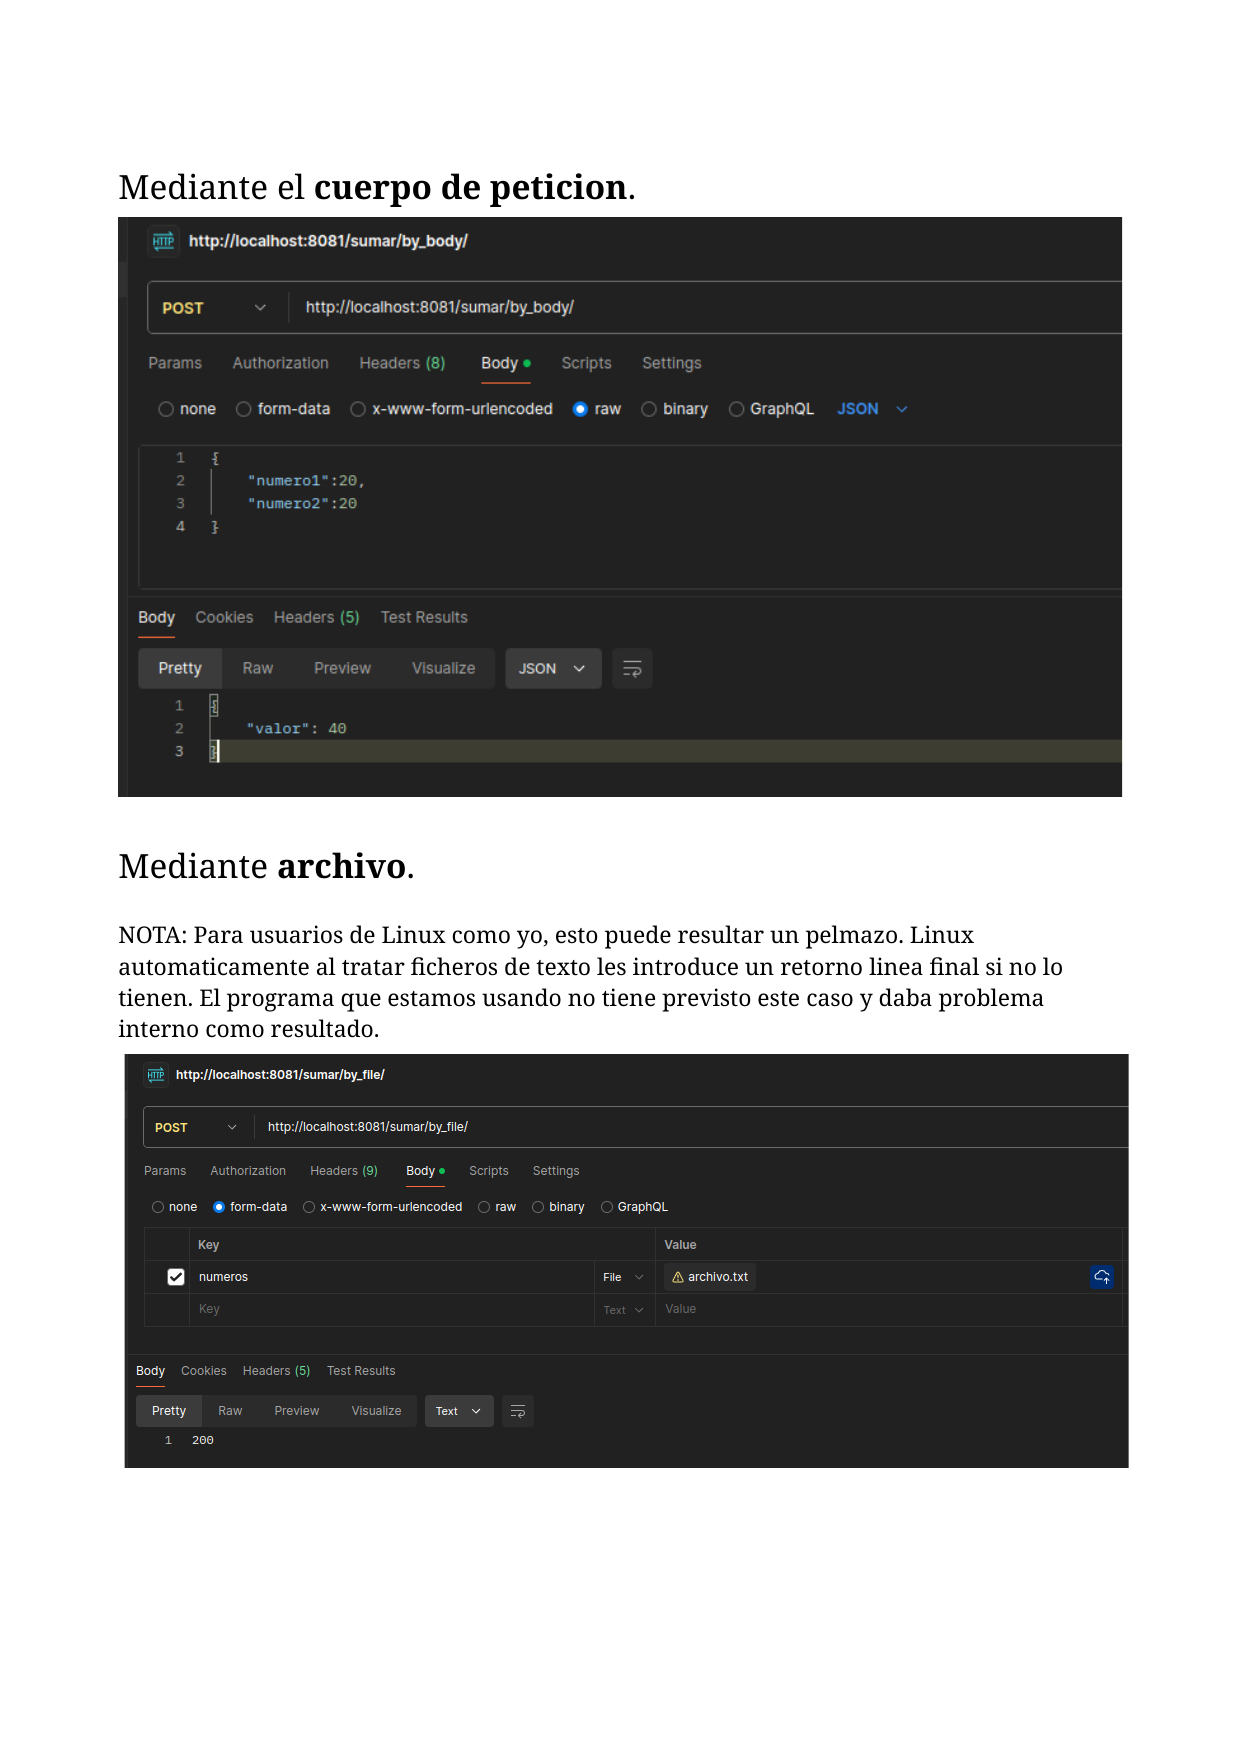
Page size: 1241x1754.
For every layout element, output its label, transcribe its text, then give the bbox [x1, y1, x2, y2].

text Mediante el cuerpo de peticion. [118, 163, 1122, 209]
text Mediante archivo. [118, 842, 1122, 888]
picture [124, 1054, 1129, 1468]
text NOTA: Para usuarios de Linux como yo, esto puede resultar un pelmazo. Linux automaticamente al tratar ficheros de texto les introduce un retorno linea final si no lo tienen. El programa que estamos usando no tiene previsto este caso y daba problema interno como resultado. [118, 919, 1122, 1044]
picture [118, 217, 1123, 797]
